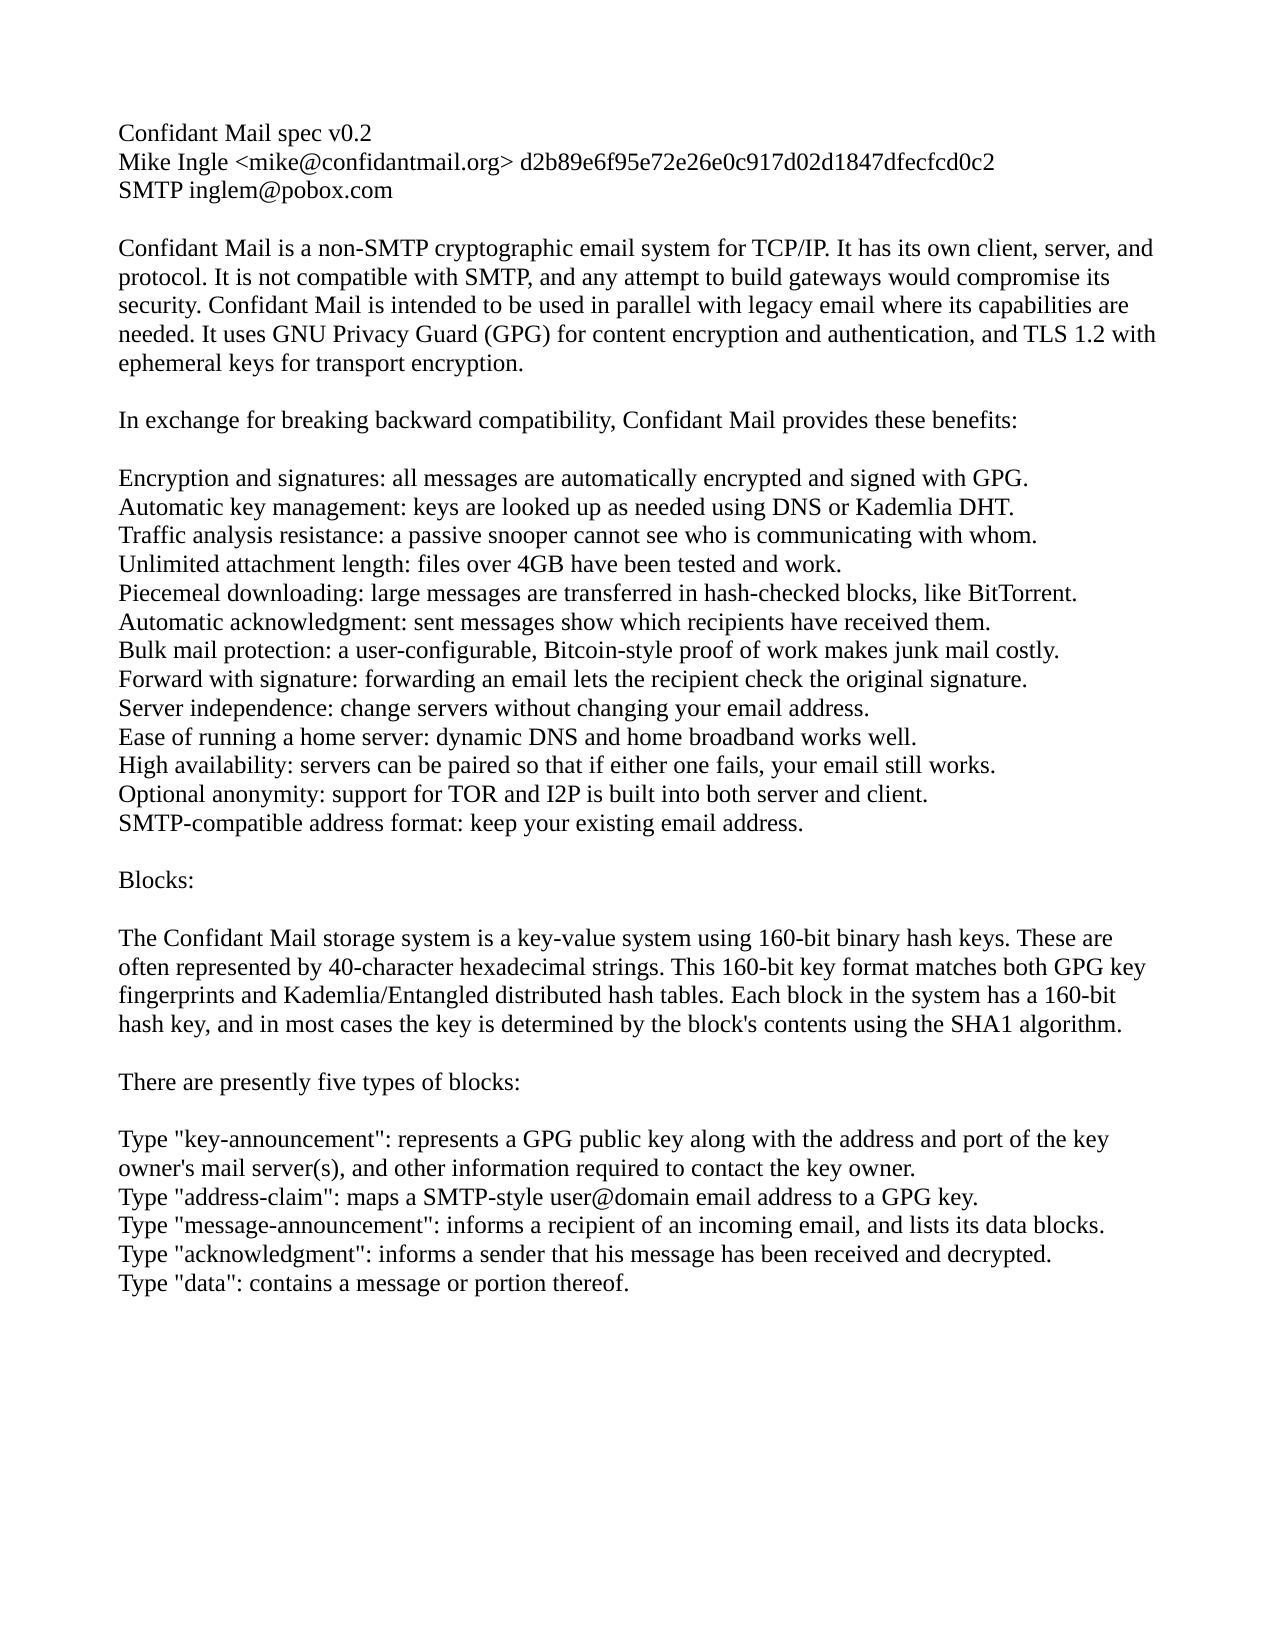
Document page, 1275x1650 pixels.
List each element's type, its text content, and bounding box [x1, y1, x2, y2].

text Encryption and signatures: all messages are automatically encrypted and signed with GPG. [118, 434, 1157, 492]
text The Confidant Mail storage system is a key-value system using 160-bit binary hash keys. These are often represented by 40-character hexadecimal strings. This 160-bit key format matches both GPG key fingerprints and Kademlia/Entangled distributed hash tables. Each block in the system has a 160-bit hash key, and in most cases the key is determined by the block's contents using the SHA1 algorithm. [118, 923, 1157, 1038]
text Type "key-announcement": represents a GPG public key along with the address and port of the key owner's mail server(s), and other information required to contact the key owner. [118, 1124, 1157, 1182]
text Bulk mail protection: a user-configurable, Bitcoin-style proof of work makes junk mail costly. [118, 636, 1157, 664]
text Forward with signature: forwarding an email lets the recipient check the original signature. [118, 664, 1157, 693]
text Confidant Mail spec v0.2 [118, 118, 1157, 147]
text Mike Ingle <mike@confidantmail.org> d2b89e6f95e72e26e0c917d02d1847dfecfcd0c2 [118, 147, 1157, 176]
text Piecemeal downloading: large messages are transferred in hash-checked blocks, like BitTorrent. [118, 578, 1157, 607]
text Blocks: [118, 866, 1157, 894]
text SMTP-compatible address format: keep your existing email address. [118, 808, 1157, 837]
text Type "message-announcement": informs a recipient of an incoming email, and lists its data blocks. [118, 1211, 1157, 1239]
text Confidant Mail is a non-SMTP cryptographic email system for TCP/IP. It has its own client, server, and protocol. It is not compatible with SMTP, and any attempt to build gateways would compromise its security. Confidant Mail is intended to be used in parallel with legacy email where its capabilities are needed. It uses GNU Privacy Guard (GPG) for content encryption and authentication, and TLS 1.2 with ephemeral keys for transport encryption. [118, 233, 1157, 377]
text Ease of running a home server: dynamic DNS and home broadband works well. [118, 722, 1157, 751]
text Traffic analysis resistance: a passive snooper cannot see who is communicating with whom. [118, 521, 1157, 549]
text Automatic key management: keys are looked up as needed using DNS or Kademlia DHT. [118, 492, 1157, 521]
text Server independence: change servers without changing your email address. [118, 693, 1157, 722]
text Type "acknowledgment": informs a sender that his message has been received and decrypted. [118, 1239, 1157, 1268]
text Unlimited attachment length: files over 4GB have been tested and work. [118, 549, 1157, 578]
text In exchange for breaking backward compatibility, Confidant Mail provides these benefits: [118, 406, 1157, 434]
text SMTP inglem@pobox.com [118, 176, 1157, 204]
text There are presently five types of blocks: [118, 1067, 1157, 1096]
text High availability: servers can be paired so that if either one fails, your email still works. [118, 751, 1157, 779]
text Automatic acknowledgment: sent messages show which recipients have received them. [118, 607, 1157, 636]
text Type "data": contains a message or portion thereof. [118, 1268, 1157, 1326]
text Type "address-claim": maps a SMTP-style user@domain email address to a GPG key. [118, 1182, 1157, 1211]
text Optional anonymity: support for TOR and I2P is built into both server and client. [118, 779, 1157, 808]
